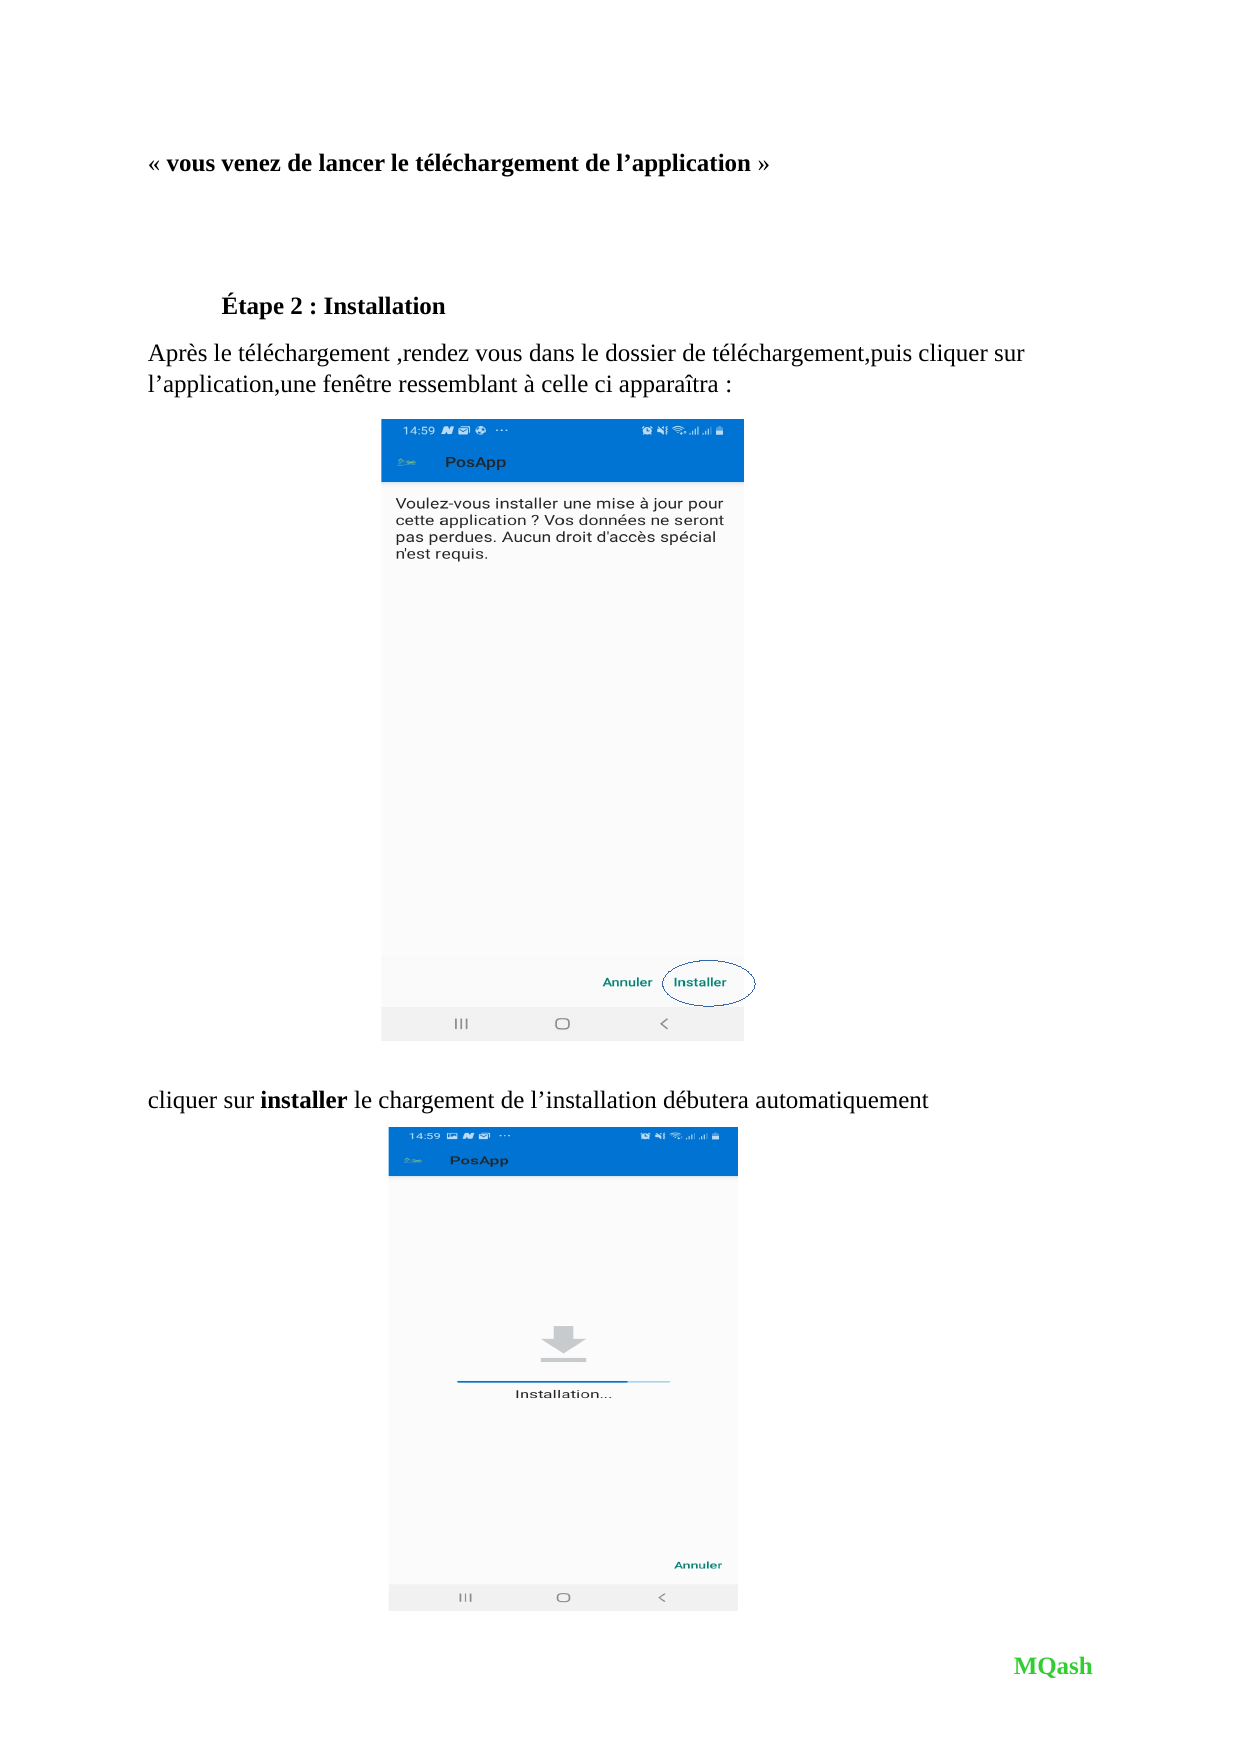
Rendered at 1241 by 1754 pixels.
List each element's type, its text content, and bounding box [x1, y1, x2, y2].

text Étape 2 : Installation [148, 291, 1093, 319]
text Après le téléchargement ,rendez vous dans le dossier de téléchargement,puis cliquer sur l’application,une fenêtre ressemblant à celle ci apparaîtra : [148, 338, 1093, 398]
text « vous venez de lancer le téléchargement de l’application » [148, 148, 1093, 176]
text cliquer sur installer le chargement de l’installation débutera automatiquement [148, 1085, 1093, 1114]
picture [388, 1127, 738, 1611]
picture [381, 419, 744, 1041]
